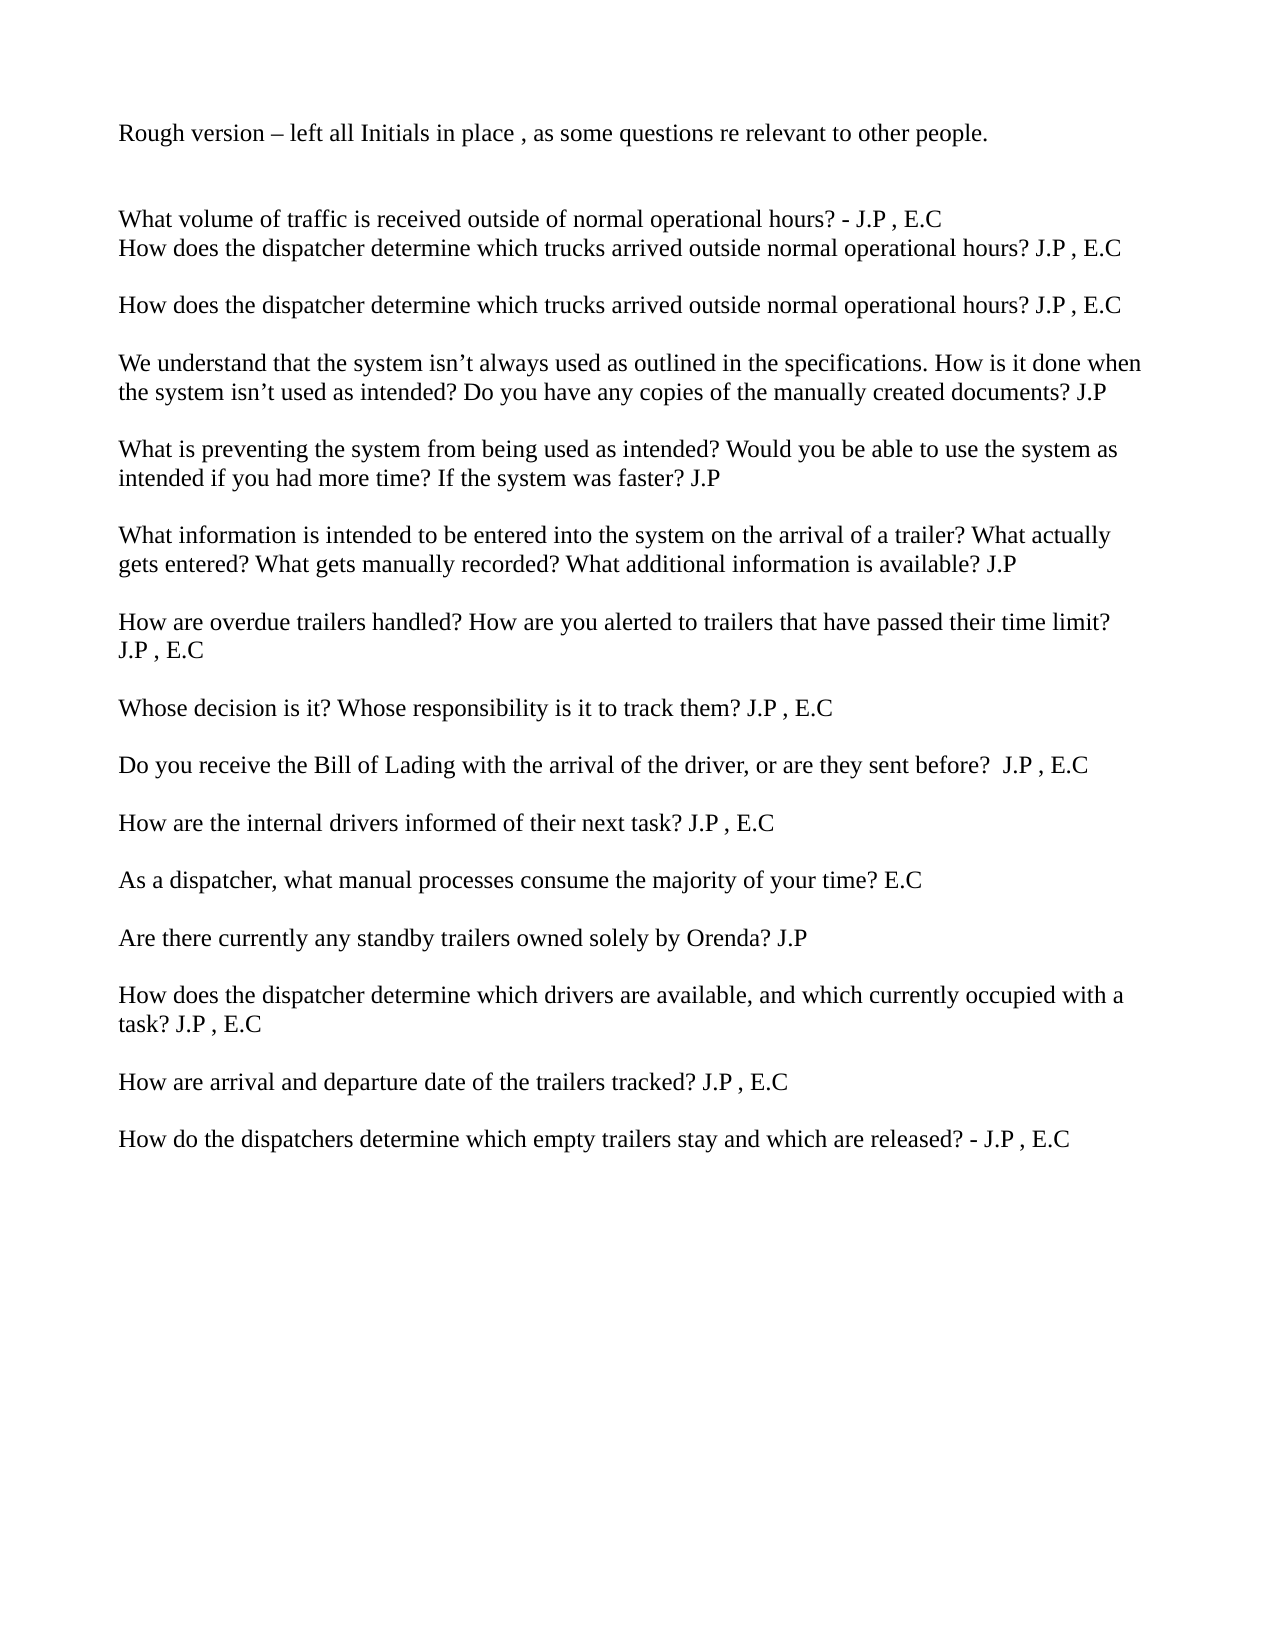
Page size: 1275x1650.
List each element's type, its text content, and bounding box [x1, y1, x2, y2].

text How does the dispatcher determine which trucks arrived outside normal operational hours? J.P , E.C [118, 291, 1157, 319]
text What information is intended to be entered into the system on the arrival of a trailer? What actually gets entered? What gets manually recorded? What additional information is available? J.P [118, 521, 1157, 578]
text How does the dispatcher determine which trucks arrived outside normal operational hours? J.P , E.C [118, 233, 1157, 262]
text As a dispatcher, what manual processes consume the majority of your time? E.C [118, 866, 1157, 894]
text Are there currently any standby trailers owned solely by Orenda? J.P [118, 923, 1157, 952]
text We understand that the system isn’t always used as outlined in the specifications. How is it done when the system isn’t used as intended? Do you have any copies of the manually created documents? J.P [118, 348, 1157, 406]
text How do the dispatchers determine which empty trailers stay and which are released? - J.P , E.C [118, 1124, 1157, 1153]
text Rough version – left all Initials in place , as some questions re relevant to other people. [118, 118, 1157, 147]
text How are arrival and departure date of the trailers tracked? J.P , E.C [118, 1067, 1157, 1096]
text Do you receive the Bill of Lading with the arrival of the driver, or are they sent before? J.P , E.C [118, 751, 1157, 779]
text Whose decision is it? Whose responsibility is it to track them? J.P , E.C [118, 693, 1157, 722]
text How does the dispatcher determine which drivers are available, and which currently occupied with a task? J.P , E.C [118, 981, 1157, 1038]
text How are overdue trailers handled? How are you alerted to trailers that have passed their time limit? J.P , E.C [118, 607, 1157, 664]
text How are the internal drivers informed of their next task? J.P , E.C [118, 808, 1157, 837]
text What volume of traffic is received outside of normal operational hours? - J.P , E.C [118, 204, 1157, 233]
text What is preventing the system from being used as intended? Would you be able to use the system as intended if you had more time? If the system was faster? J.P [118, 434, 1157, 492]
